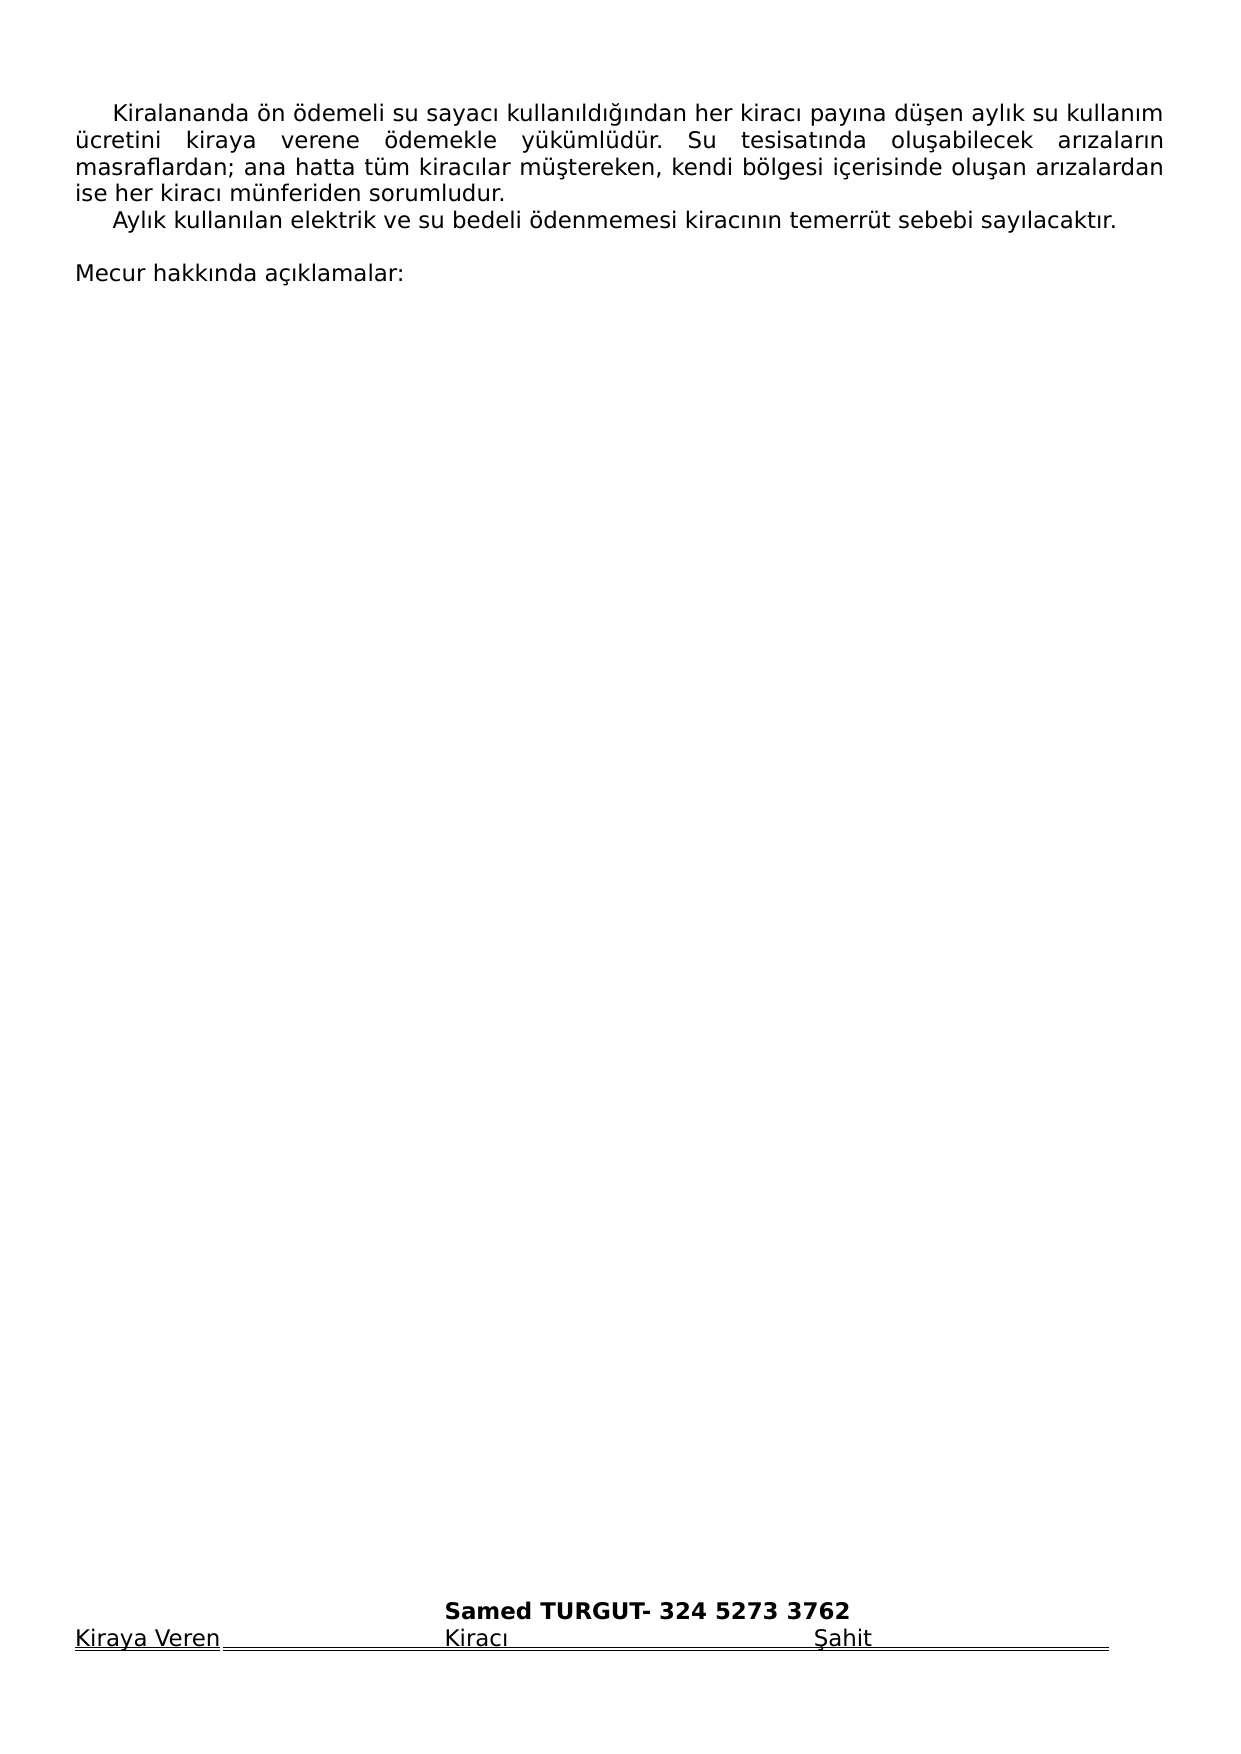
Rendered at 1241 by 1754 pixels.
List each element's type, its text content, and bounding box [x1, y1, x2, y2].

text Aylık kullanılan elektrik ve su bedeli ödenmemesi kiracının temerrüt sebebi sayılacaktır. [75, 207, 1165, 234]
text Mecur hakkında açıklamalar: [75, 260, 1165, 287]
text Kiralananda ön ödemeli su sayacı kullanıldığından her kiracı payına düşen aylık su kullanım ücretini kiraya verene ödemekle yükümlüdür. Su tesisatında oluşabilecek arızaların masraflardan; ana hatta tüm kiracılar müştereken, kendi bölgesi içerisinde oluşan arızalardan ise her kiracı münferiden sorumludur. [75, 100, 1165, 207]
